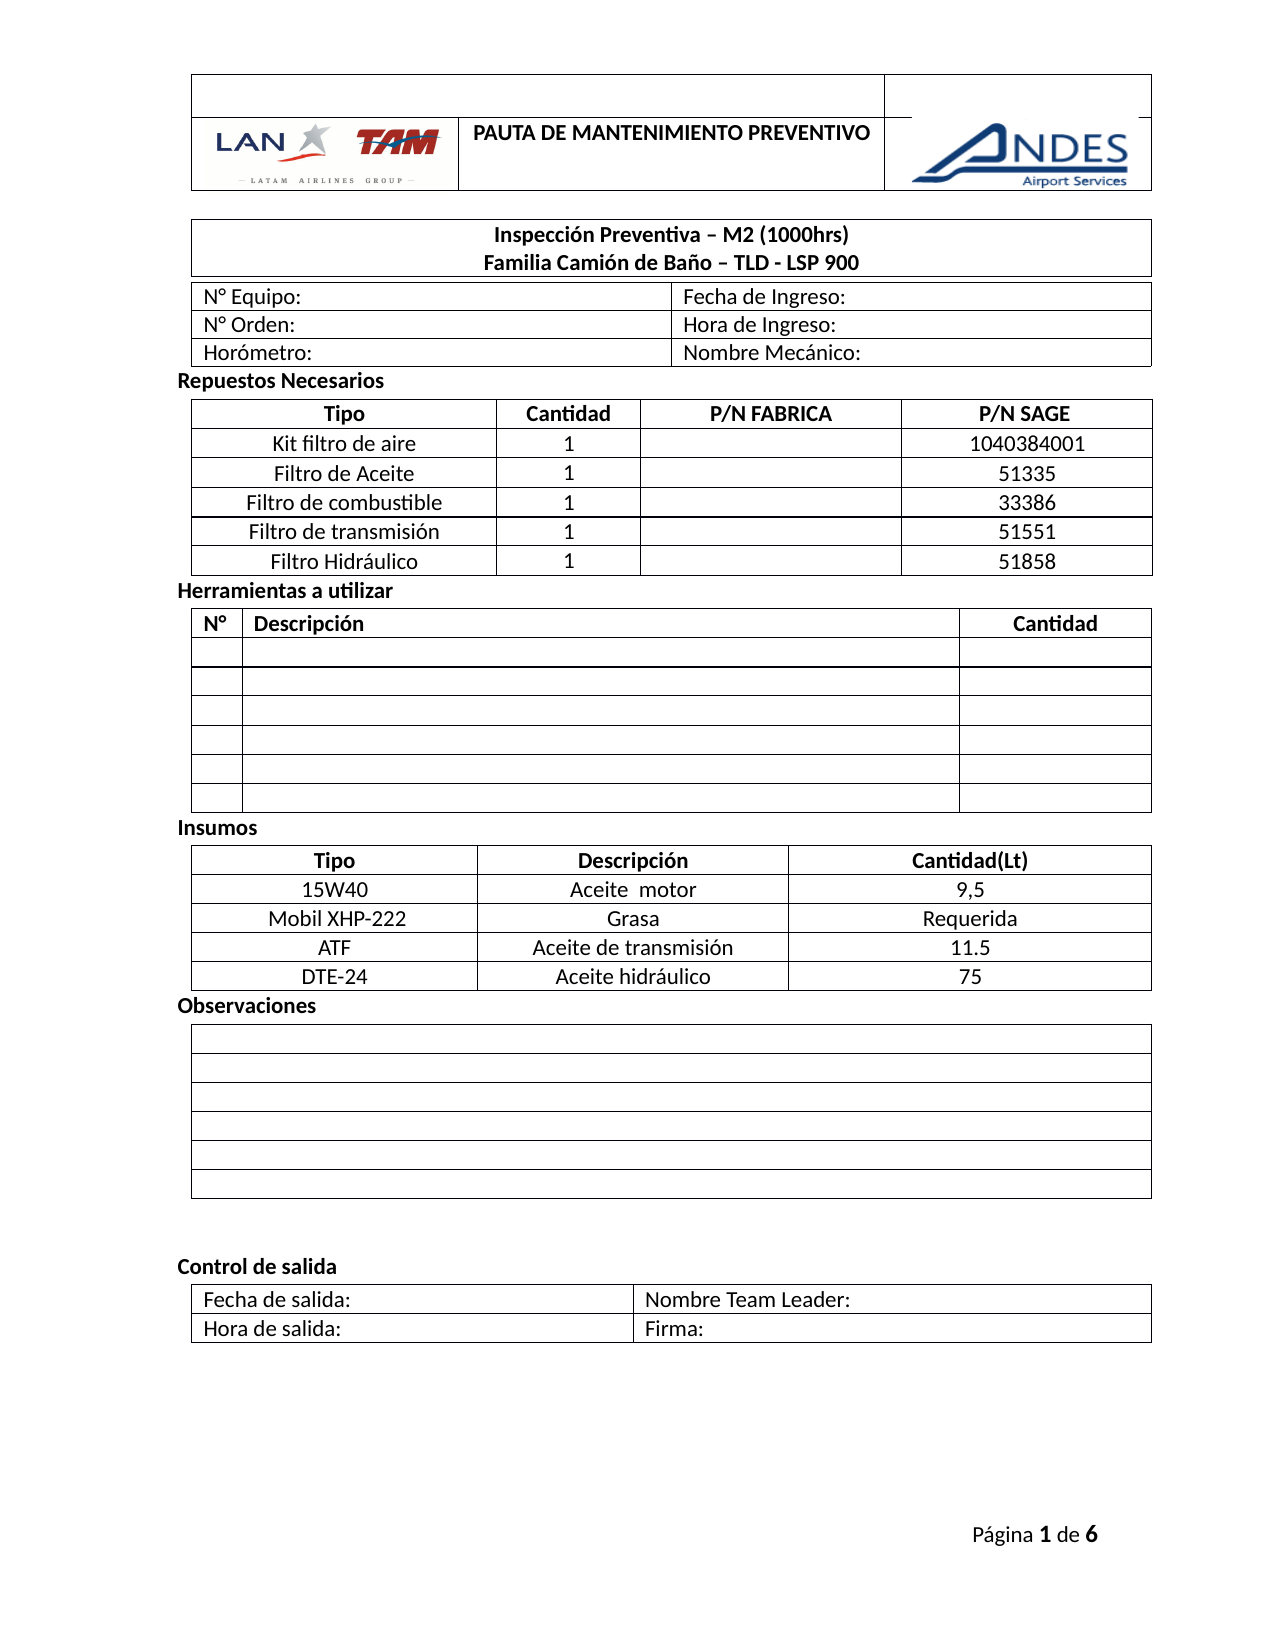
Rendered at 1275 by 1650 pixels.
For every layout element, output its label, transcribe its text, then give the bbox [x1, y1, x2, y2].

table_cell 75 [789, 962, 1151, 990]
table_cell [192, 668, 242, 695]
table_cell 1 [497, 546, 640, 575]
text Control de salida [177, 1252, 1098, 1280]
table_cell 11.5 [789, 933, 1151, 961]
table_cell 33386 [902, 488, 1152, 516]
table_cell [960, 696, 1151, 724]
table_cell Kit filtro de aire [192, 429, 496, 457]
table_header N° [192, 609, 242, 637]
table_cell 1 [497, 458, 640, 487]
table_cell [192, 726, 242, 753]
table_cell Filtro de transmisión [192, 518, 496, 545]
table_cell [960, 784, 1151, 812]
table_cell Filtro de Aceite [192, 458, 496, 487]
table_cell 1 [497, 488, 640, 516]
text Repuestos Necesarios [177, 366, 1098, 394]
table_cell [243, 696, 959, 724]
table_header Descripción [243, 609, 959, 637]
table_cell 1040384001 [902, 429, 1152, 457]
table_header Cantidad [960, 609, 1151, 637]
table_header Cantidad [497, 400, 640, 428]
table_cell [641, 429, 901, 457]
table_cell Mobil XHP-222 [192, 904, 477, 932]
table_cell [641, 458, 901, 487]
table_cell [243, 755, 959, 783]
table_header Fecha de Ingreso: [672, 283, 1151, 310]
table_cell Filtro Hidráulico [192, 546, 496, 575]
table_cell [960, 638, 1151, 666]
picture [911, 117, 1139, 190]
table_cell [641, 546, 901, 575]
table_cell 51551 [902, 518, 1152, 545]
table_cell Hora de Ingreso: [672, 311, 1151, 338]
table_cell Firma: [634, 1314, 1151, 1342]
table_cell Aceite de transmisión [478, 933, 788, 961]
table_cell Aceite hidráulico [478, 962, 788, 990]
table_header Nombre Team Leader: [634, 1285, 1151, 1313]
table_cell [192, 1054, 1151, 1082]
table_cell Horómetro: [192, 339, 671, 366]
table_cell Requerida [789, 904, 1151, 932]
table_cell Hora de salida: [192, 1314, 633, 1342]
table_header P/N SAGE [902, 400, 1152, 428]
table_header [192, 1025, 1151, 1052]
table_cell Filtro de combustible [192, 488, 496, 516]
table_header Descripción [478, 846, 788, 874]
table_cell [192, 755, 242, 783]
table_cell [243, 784, 959, 812]
table_cell [192, 1112, 1151, 1140]
table_header Cantidad(Lt) [789, 846, 1151, 874]
table_cell Nombre Mecánico: [672, 339, 1151, 366]
table_header Inspección Preventiva – M2 (1000hrs) Familia Camión de Baño – TLD - LSP 900 [192, 220, 1151, 276]
table_cell [192, 1141, 1151, 1169]
text Observaciones [177, 991, 1098, 1019]
table_cell [641, 518, 901, 545]
text Herramientas a utilizar [177, 576, 1098, 604]
table_cell [192, 784, 242, 812]
table_cell [960, 755, 1151, 783]
table_cell Grasa [478, 904, 788, 932]
table_cell [243, 638, 959, 666]
table_cell 1 [497, 429, 640, 457]
table_cell [192, 696, 242, 724]
picture [204, 118, 454, 190]
table_cell [192, 1170, 1151, 1198]
table_cell [243, 726, 959, 753]
table_header Tipo [192, 400, 496, 428]
table_cell DTE-24 [192, 962, 477, 990]
table_cell Aceite motor [478, 875, 788, 903]
table_cell 1 [497, 518, 640, 545]
table_cell [960, 726, 1151, 753]
table_cell [192, 638, 242, 666]
text Insumos [177, 813, 1098, 841]
table_cell [243, 668, 959, 695]
table_cell 51858 [902, 546, 1152, 575]
table_header N° Equipo: [192, 283, 671, 310]
table_cell [192, 1083, 1151, 1111]
table_cell 9,5 [789, 875, 1151, 903]
table_cell N° Orden: [192, 311, 671, 338]
table_header Fecha de salida: [192, 1285, 633, 1313]
table_header P/N FABRICA [641, 400, 901, 428]
table_cell ATF [192, 933, 477, 961]
picture [204, 191, 454, 195]
table_cell 51335 [902, 458, 1152, 487]
table_cell 15W40 [192, 875, 477, 903]
table_cell [641, 488, 901, 516]
table_cell [960, 668, 1151, 695]
table_header Tipo [192, 846, 477, 874]
